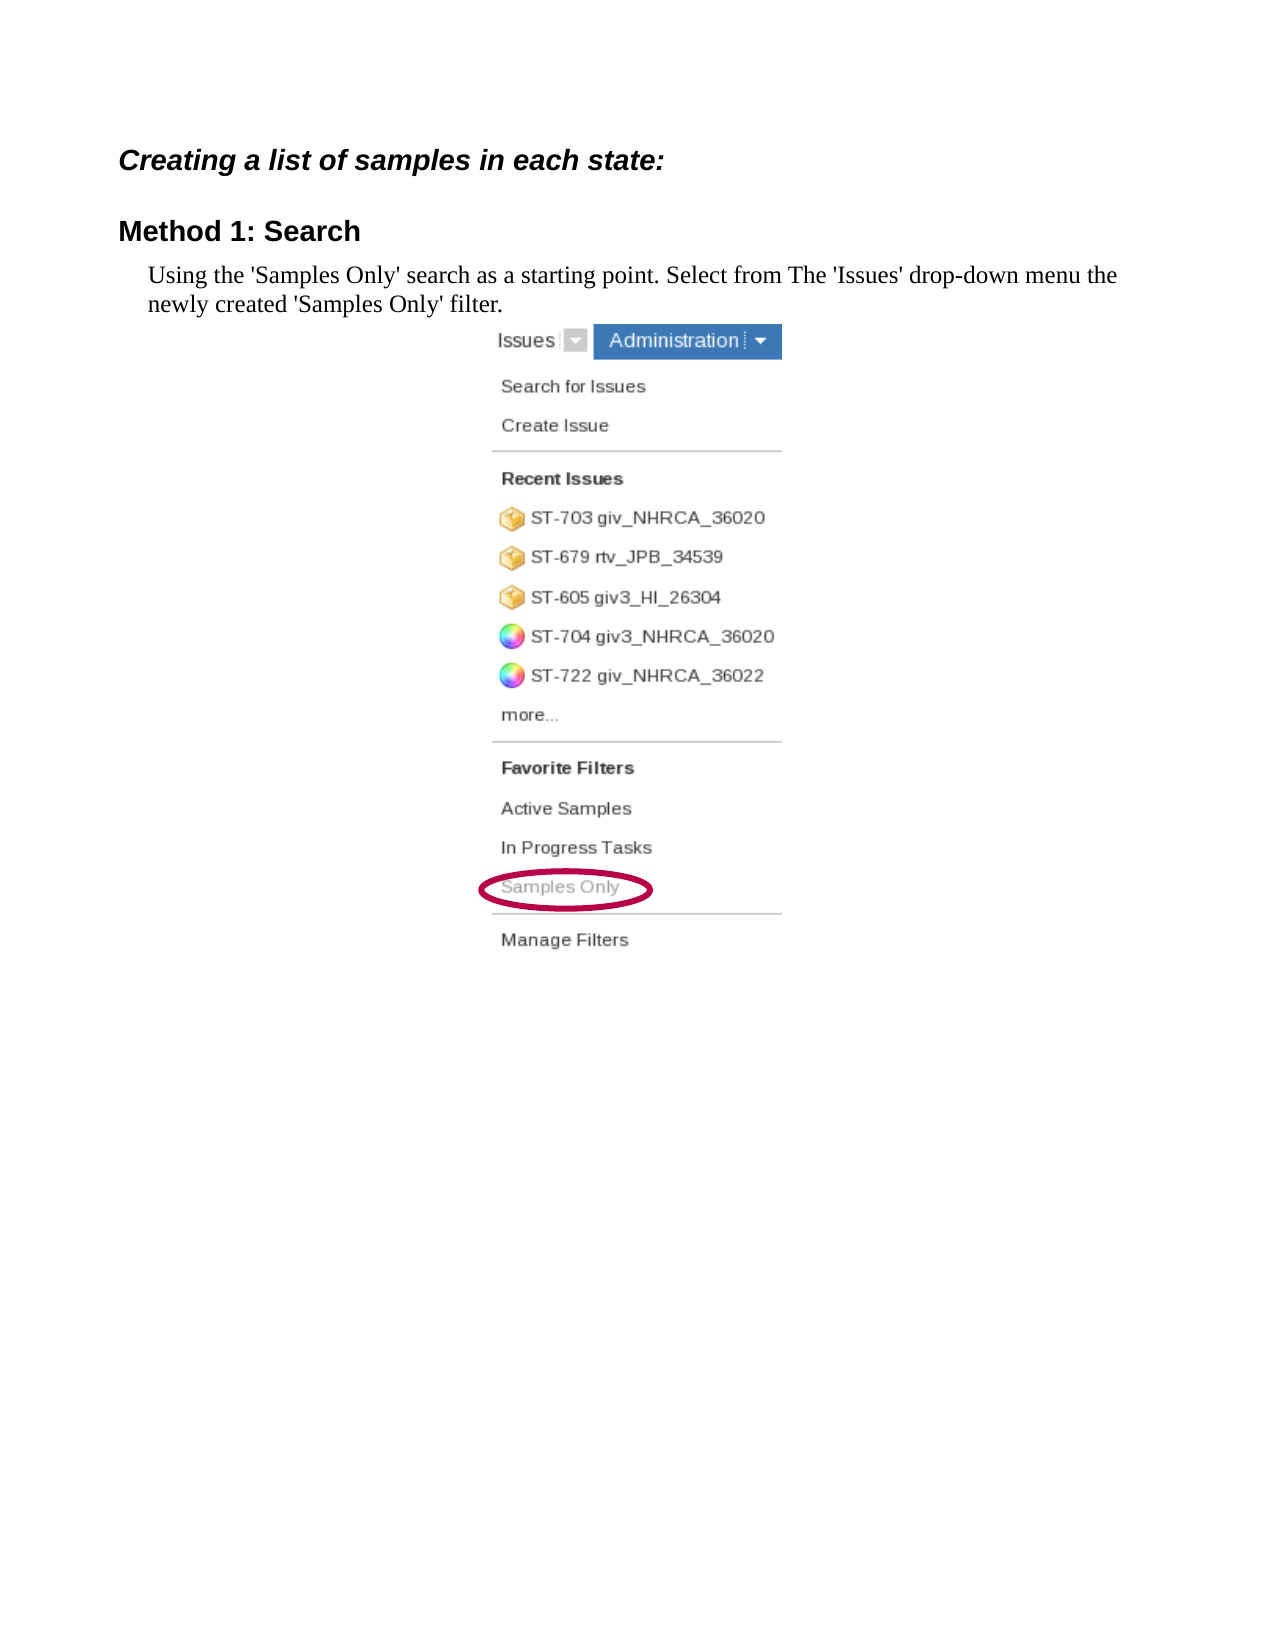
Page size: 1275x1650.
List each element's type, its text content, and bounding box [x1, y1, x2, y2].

picture [492, 324, 782, 965]
subtitle Creating a list of samples in each state: [118, 143, 1157, 177]
text Using the 'Samples Only' search as a starting point. Select from The 'Issues' drop-down menu the newly created 'Samples Only' filter. [148, 260, 1157, 318]
subtitle Method 1: Search [118, 214, 1157, 248]
